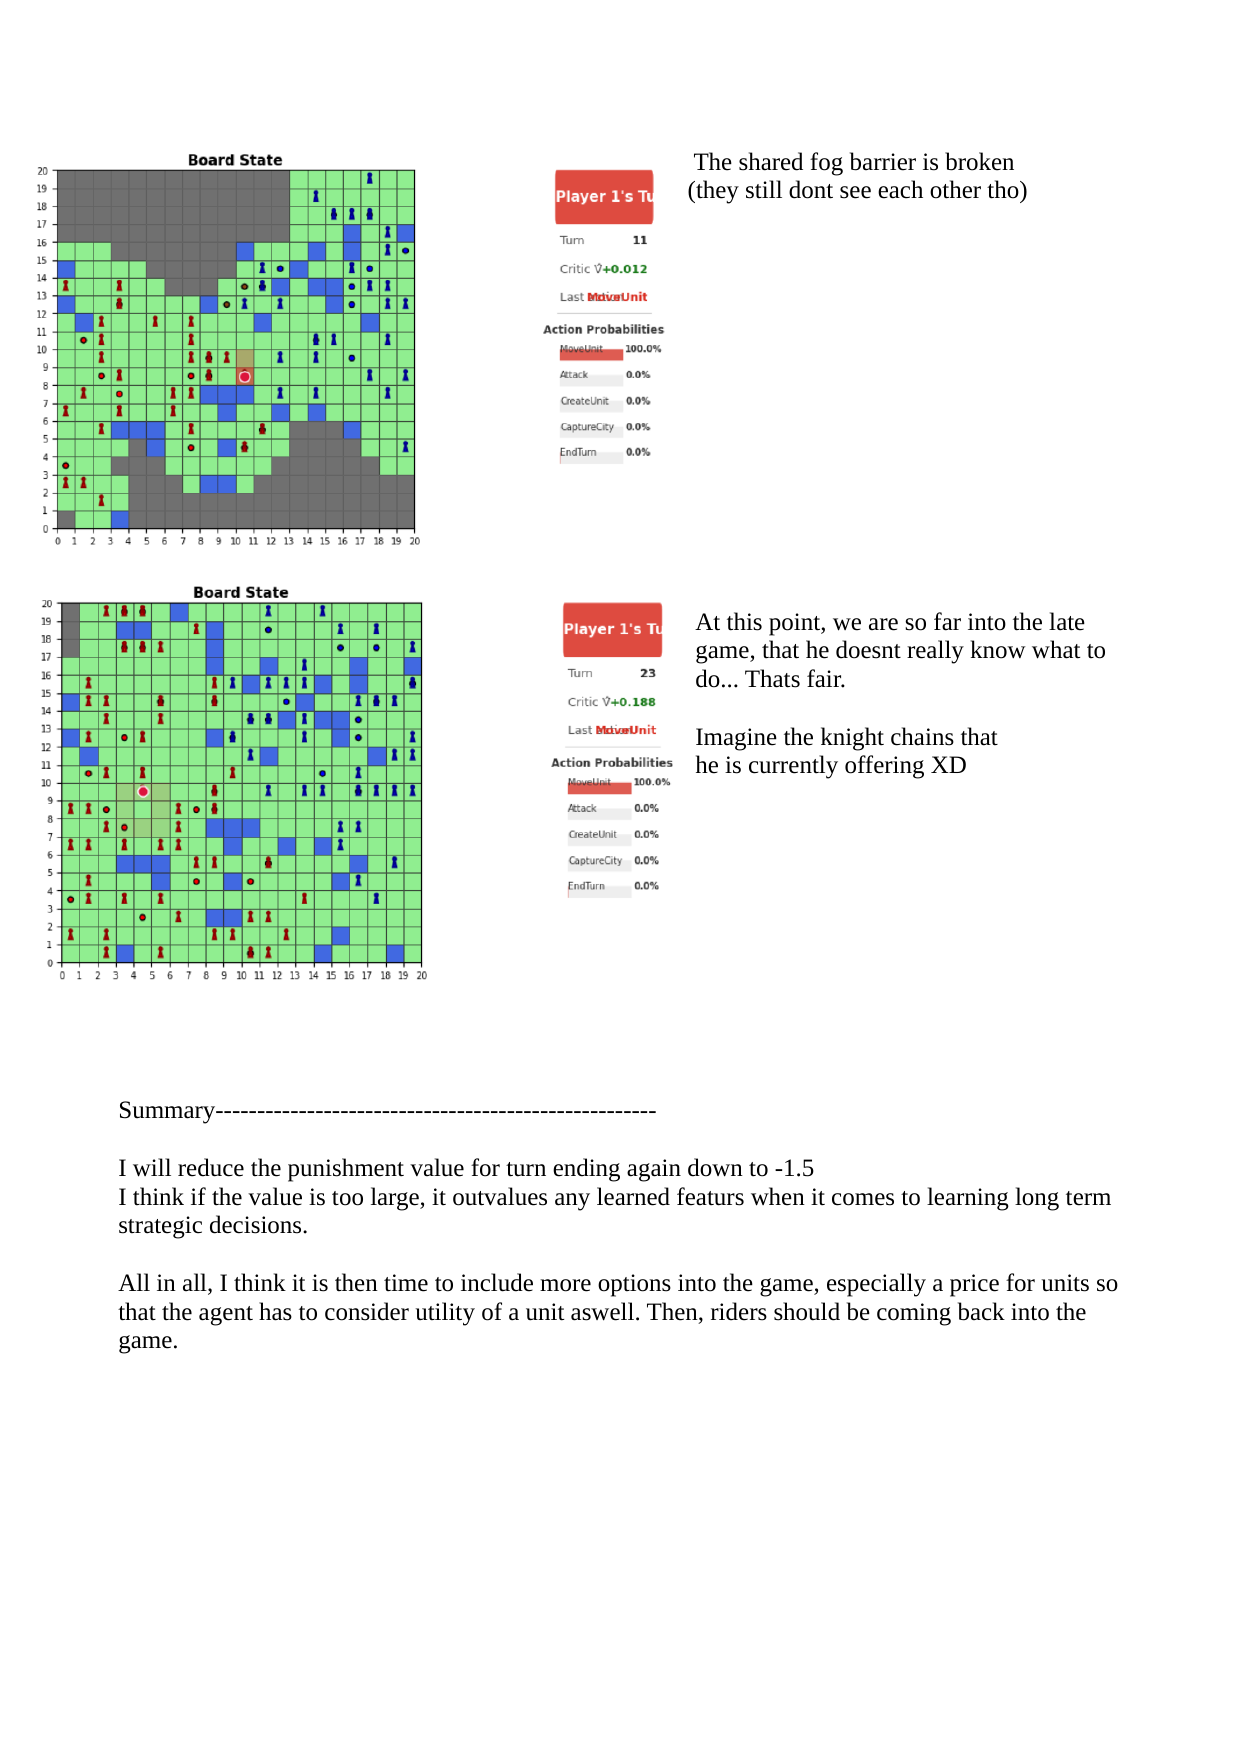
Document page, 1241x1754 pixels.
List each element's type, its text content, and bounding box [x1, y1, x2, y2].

text game, that he doesnt really know what to [696, 636, 1122, 664]
text All in all, I think it is then time to include more options into the game, especially a price for units so that the agent has to consider utility of a unit aswell. Then, riders should be coming back into the game. [118, 1268, 1122, 1354]
text Summary----------------------------------------------------- [118, 1096, 1122, 1124]
picture [27, 572, 696, 998]
picture [25, 142, 688, 567]
text At this point, we are so far into the late [696, 607, 1122, 636]
text (they still dont see each other tho) [688, 176, 1122, 204]
text do... Thats fair. [696, 664, 1122, 693]
text The shared fog barrier is broken [688, 147, 1122, 176]
text I will reduce the punishment value for turn ending again down to -1.5 [118, 1153, 1122, 1182]
text I think if the value is too large, it outvalues any learned featurs when it comes to learning long term strategic decisions. [118, 1182, 1122, 1239]
text Imagine the knight chains that [696, 722, 1122, 751]
text he is currently offering XD [696, 751, 1122, 779]
